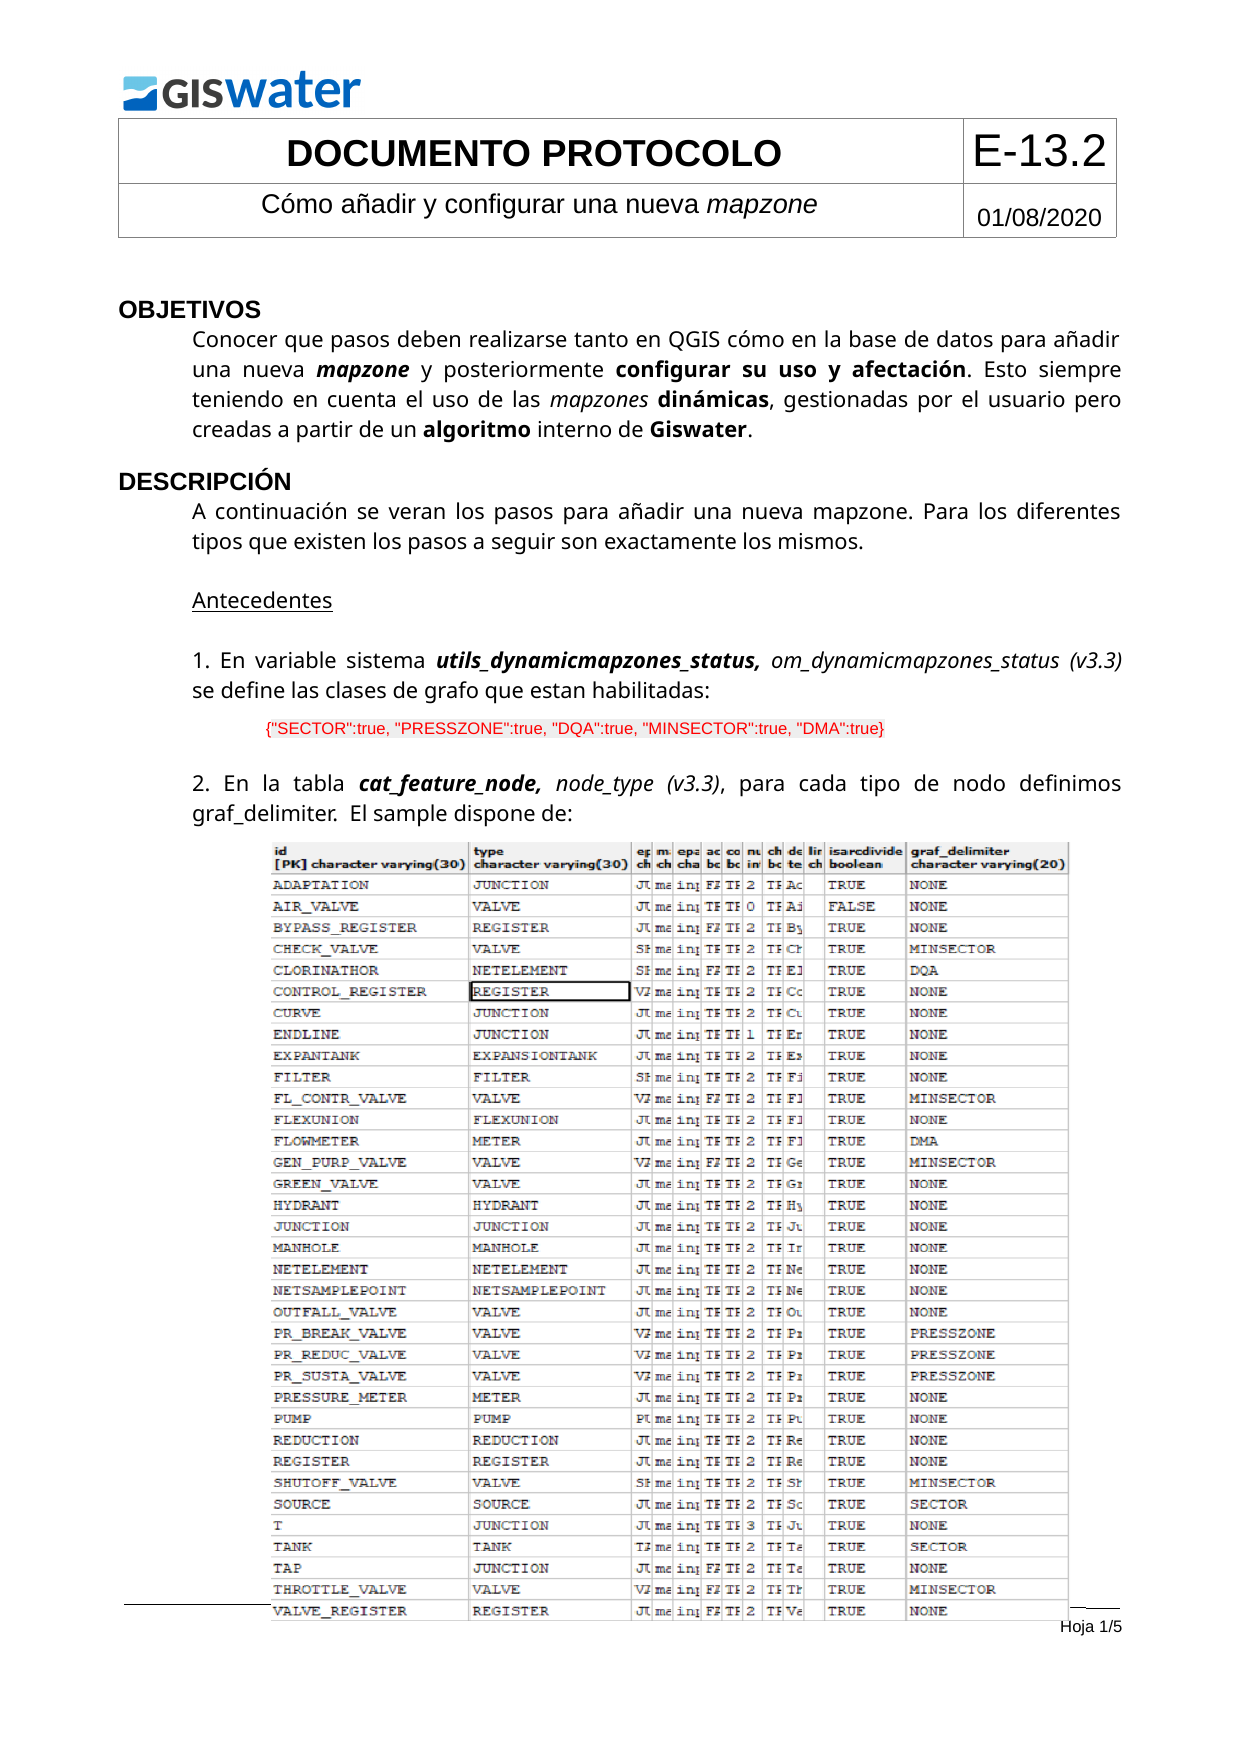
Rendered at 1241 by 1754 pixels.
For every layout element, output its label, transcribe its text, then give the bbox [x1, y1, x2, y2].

list OBJETIVOS [118, 295, 1122, 324]
picture [271, 842, 1071, 1621]
list {"SECTOR":true, "PRESSZONE":true, "DQA":true, "MINSECTOR":true, "DMA":true} [192, 719, 1122, 738]
list Conocer que pasos deben realizarse tanto en QGIS cómo en la base de datos para añadir una nueva mapzone y posteriormente configurar su uso y afectación. Esto siempre teniendo en cuenta el uso de las mapzones dinámicas, gestionadas por el usuario pero creadas a partir de un algoritmo interno de Giswater. [192, 324, 1122, 443]
list Antecedentes [192, 585, 1122, 615]
picture [119, 66, 365, 115]
text 1. En variable sistema utils_dynamicmapzones_status, om_dynamicmapzones_status (v3.3) se define las clases de grafo que estan habilitadas: [192, 645, 1122, 704]
list DESCRIPCIÓN [118, 467, 1122, 496]
list A continuación se veran los pasos para añadir una nueva mapzone. Para los diferentes tipos que existen los pasos a seguir son exactamente los mismos. [192, 496, 1122, 556]
list 2. En la tabla cat_feature_node, node_type (v3.3), para cada tipo de nodo definimos graf_delimiter. El sample dispone de: [192, 768, 1122, 828]
